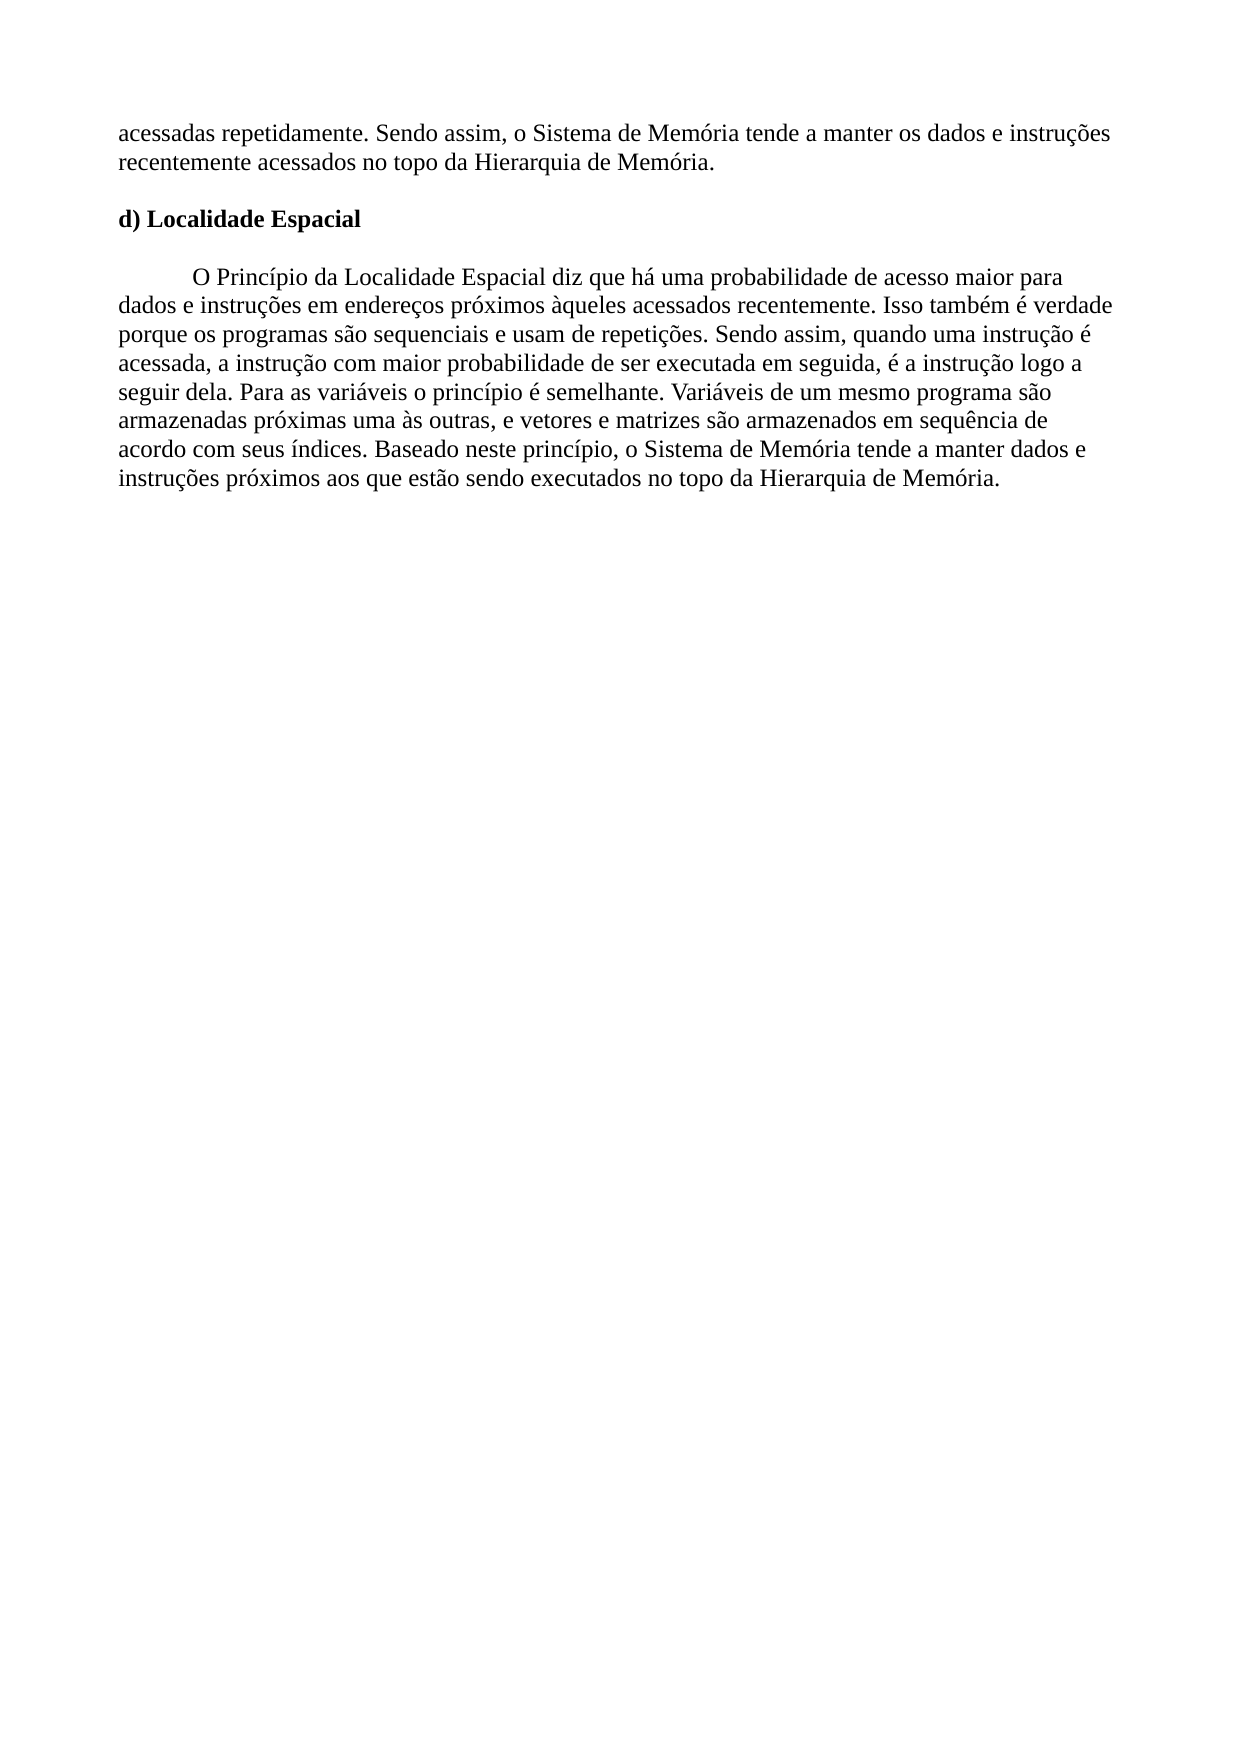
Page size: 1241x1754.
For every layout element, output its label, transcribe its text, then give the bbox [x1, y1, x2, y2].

text O Princípio da Localidade Espacial diz que há uma probabilidade de acesso maior para dados e instruções em endereços próximos àqueles acessados recentemente. Isso também é verdade porque os programas são sequenciais e usam de repetições. Sendo assim, quando uma instrução é acessada, a instrução com maior probabilidade de ser executada em seguida, é a instrução logo a seguir dela. Para as variáveis o princípio é semelhante. Variáveis de um mesmo programa são armazenadas próximas uma às outras, e vetores e matrizes são armazenados em sequência de acordo com seus índices. Baseado neste princípio, o Sistema de Memória tende a manter dados e instruções próximos aos que estão sendo executados no topo da Hierarquia de Memória. [118, 262, 1122, 492]
text acessadas repetidamente. Sendo assim, o Sistema de Memória tende a manter os dados e instruções recentemente acessados no topo da Hierarquia de Memória. [118, 118, 1122, 176]
text d) Localidade Espacial [118, 204, 1122, 233]
